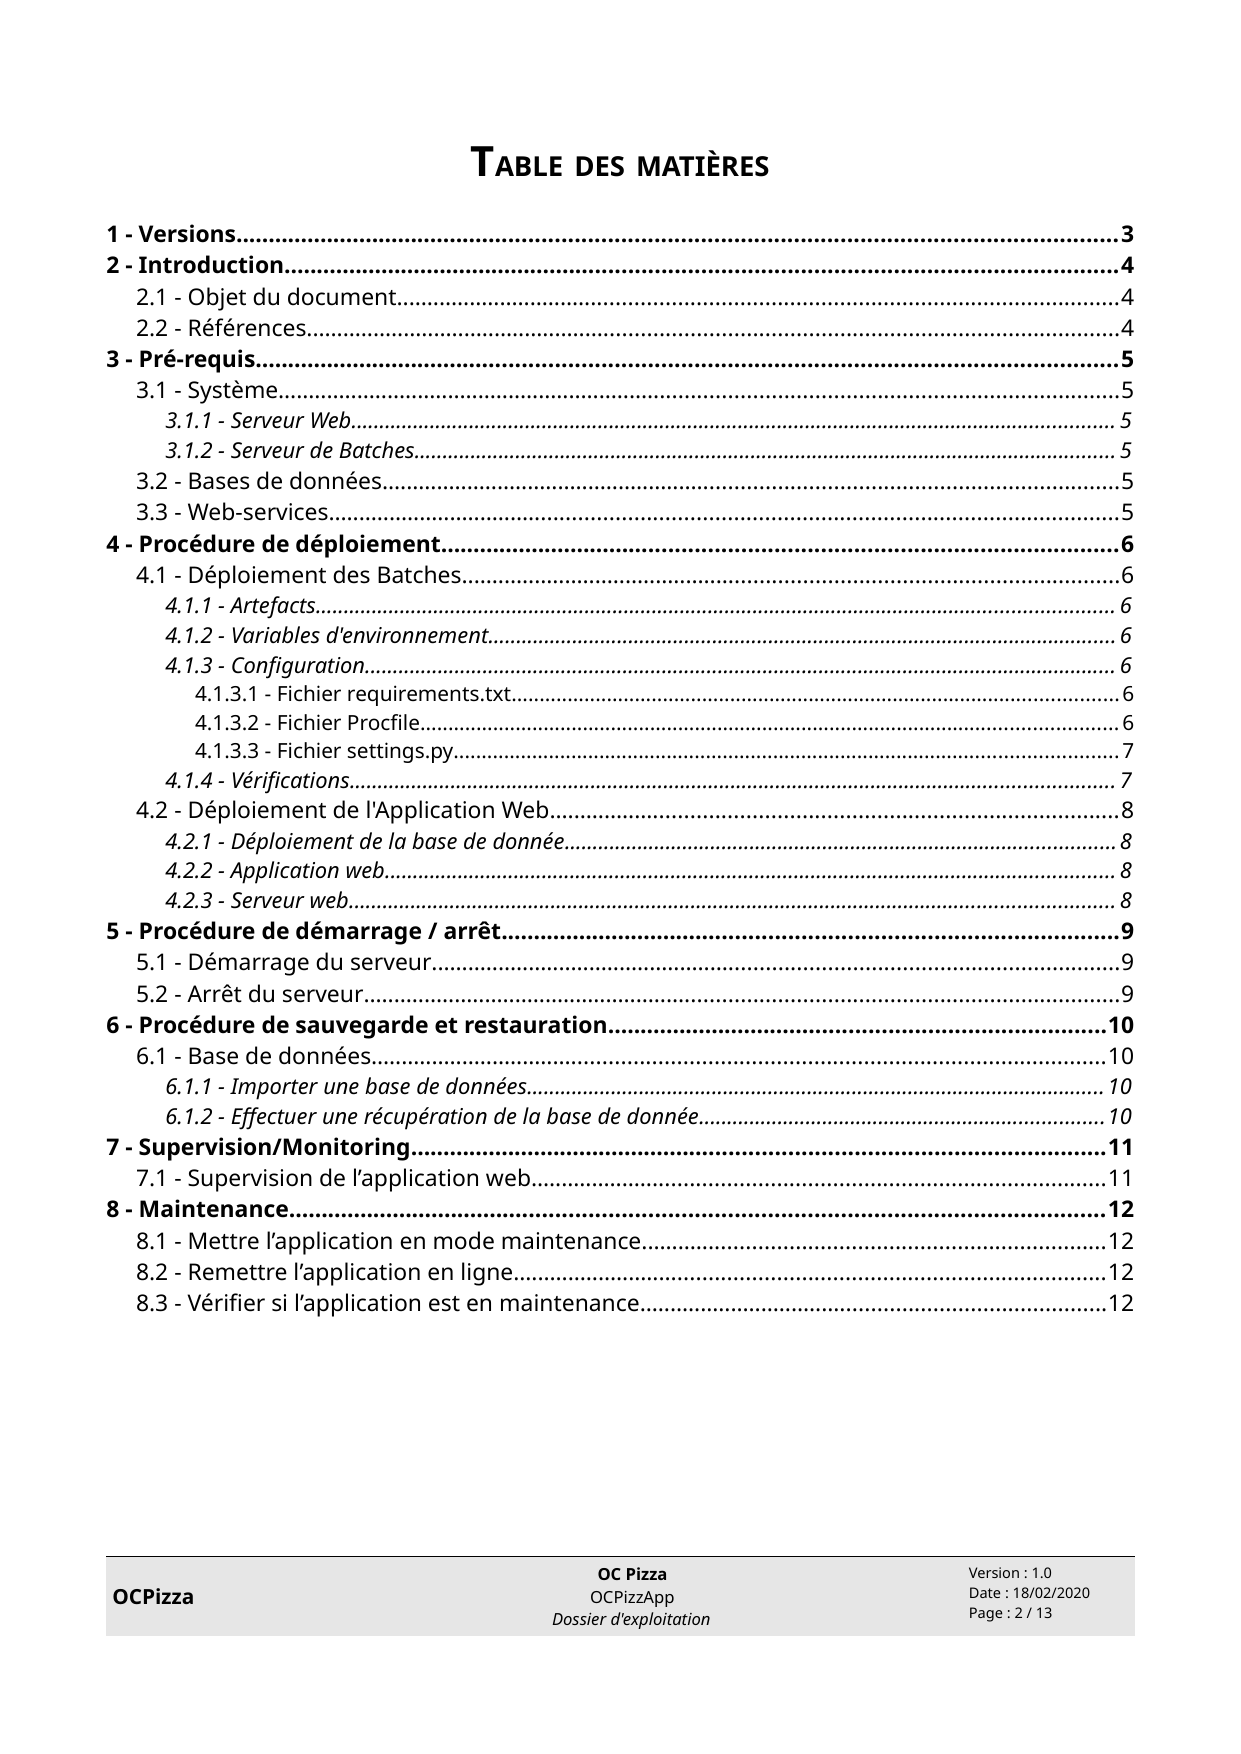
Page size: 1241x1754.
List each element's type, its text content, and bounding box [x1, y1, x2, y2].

text 2 - Introduction 4 [106, 249, 1134, 280]
text 6 - Procédure de sauvegarde et restauration 10 [106, 1009, 1134, 1040]
text 2.1 - Objet du document 4 [136, 280, 1134, 312]
text 7.1 - Supervision de l’application web 11 [136, 1162, 1134, 1193]
text 4.1.1 - Artefacts 6 [165, 590, 1134, 620]
text 8.1 - Mettre l’application en mode maintenance 12 [136, 1225, 1134, 1256]
text 4.1.3.3 - Fichier settings.py 7 [195, 736, 1134, 765]
text 7 - Supervision/Monitoring 11 [106, 1131, 1134, 1162]
text 6.1.2 - Effectuer une récupération de la base de donnée 10 [165, 1101, 1134, 1131]
text 4.2.1 - Déploiement de la base de donnée 8 [165, 826, 1134, 856]
text 4.1 - Déploiement des Batches 6 [136, 559, 1134, 590]
text 5 - Procédure de démarrage / arrêt 9 [106, 915, 1134, 946]
text 5.1 - Démarrage du serveur 9 [136, 946, 1134, 978]
text 1 - Versions 3 [106, 218, 1134, 249]
text 4.1.3.1 - Fichier requirements.txt 6 [195, 679, 1134, 708]
text 6.1.1 - Importer une base de données 10 [165, 1071, 1134, 1101]
text 3.1 - Système 5 [136, 374, 1134, 405]
text 2.2 - Références 4 [136, 312, 1134, 343]
text 4.1.3.2 - Fichier Procfile 6 [195, 708, 1134, 736]
text 3.3 - Web-services 5 [136, 496, 1134, 527]
text 3.1.2 - Serveur de Batches 5 [165, 435, 1134, 465]
text 3.2 - Bases de données 5 [136, 465, 1134, 496]
text 6.1 - Base de données 10 [136, 1040, 1134, 1071]
text 3 - Pré-requis 5 [106, 343, 1134, 374]
text 4.2.3 - Serveur web 8 [165, 885, 1134, 915]
text 8 - Maintenance 12 [106, 1193, 1134, 1225]
text 3.1.1 - Serveur Web 5 [165, 405, 1134, 435]
text 4 - Procédure de déploiement 6 [106, 527, 1134, 559]
subtitle Table des matières [106, 132, 1134, 188]
text 4.1.4 - Vérifications 7 [165, 765, 1134, 794]
text 4.2 - Déploiement de l'Application Web 8 [136, 794, 1134, 826]
text 4.2.2 - Application web 8 [165, 856, 1134, 885]
text 4.1.3 - Configuration 6 [165, 649, 1134, 679]
text 8.3 - Vérifier si l’application est en maintenance 12 [136, 1287, 1134, 1318]
text 8.2 - Remettre l’application en ligne 12 [136, 1256, 1134, 1287]
text 4.1.2 - Variables d'environnement 6 [165, 620, 1134, 649]
text 5.2 - Arrêt du serveur 9 [136, 978, 1134, 1009]
